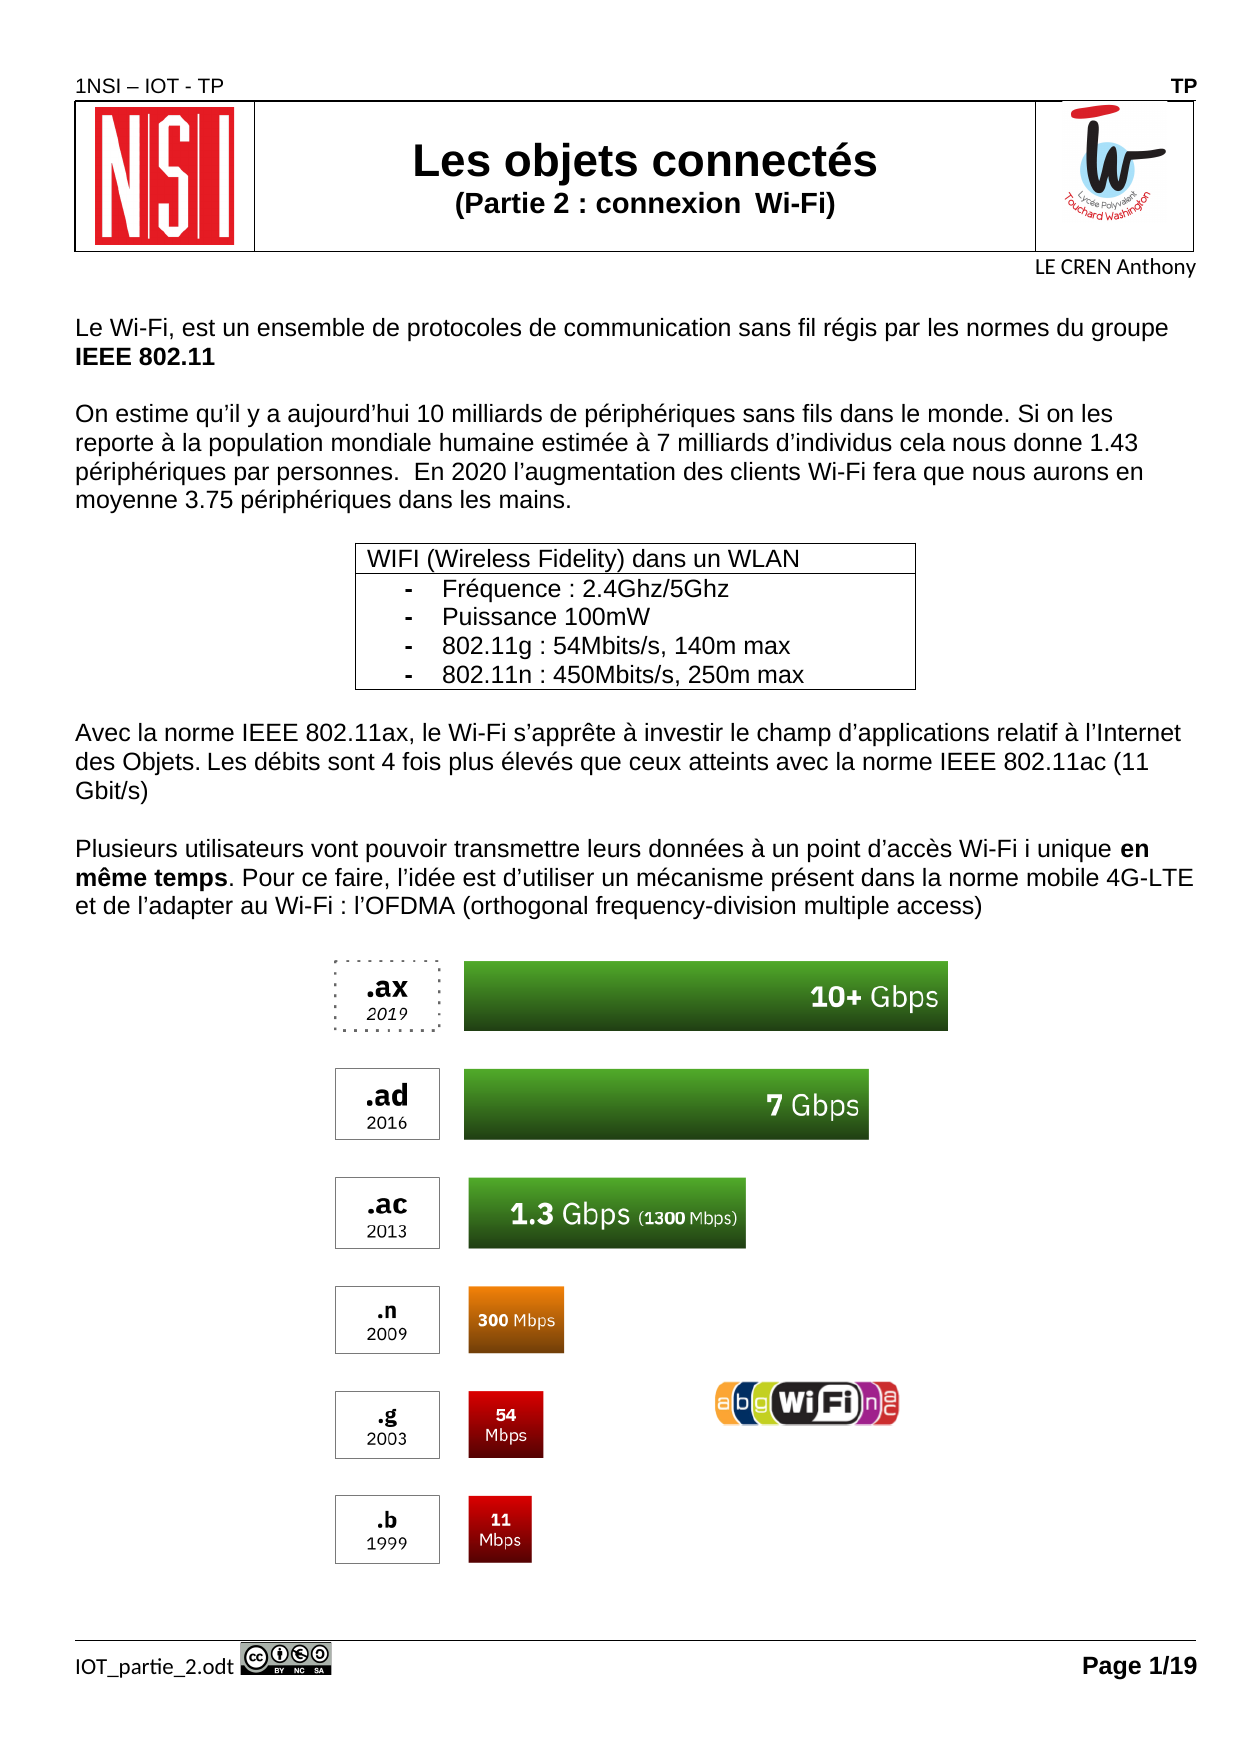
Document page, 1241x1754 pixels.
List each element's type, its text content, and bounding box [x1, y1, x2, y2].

text Le Wi-Fi, est un ensemble de protocoles de communication sans fil régis par les normes du groupe IEEE 802.11 [75, 313, 1196, 370]
picture [1062, 101, 1168, 223]
table_header [1036, 102, 1193, 251]
text Plusieurs utilisateurs vont pouvoir transmettre leurs données à un point d’accès Wi-Fi i unique en même temps. Pour ce faire, l’idée est d’utiliser un mécanisme présent dans la norme mobile 4G-LTE et de l’adapter au Wi-Fi : l’OFDMA (orthogonal frequency-division multiple access) [75, 834, 1196, 920]
picture [323, 948, 948, 1570]
text On estime qu’il y a aujourd’hui 10 milliards de périphériques sans fils dans le monde. Si on les reporte à la population mondiale humaine estimée à 7 milliards d’individus cela nous donne 1.43 périphériques par personnes. En 2020 l’augmentation des clients Wi-Fi fera que nous aurons en moyenne 3.75 périphériques dans les mains. [75, 399, 1196, 514]
picture [240, 1642, 332, 1675]
text LE CREN Anthony [75, 252, 1196, 280]
text Avec la norme IEEE 802.11ax, le Wi-Fi s’apprête à investir le champ d’applications relatif à l’Internet des Objets. Les débits sont 4 fois plus élevés que ceux atteints avec la norme IEEE 802.11ac (11 Gbit/s) [75, 718, 1196, 805]
table_header WIFI (Wireless Fidelity) dans un WLAN [356, 544, 915, 572]
table_header [76, 102, 254, 251]
table_cell Fréquence : 2.4Ghz/5Ghz Puissance 100mW 802.11g : 54Mbits/s, 140m max 802.11n : 450Mbits/s, 250m max [356, 574, 915, 688]
table_header Les objets connectés (Partie 2 : connexion Wi-Fi) [255, 102, 1035, 251]
